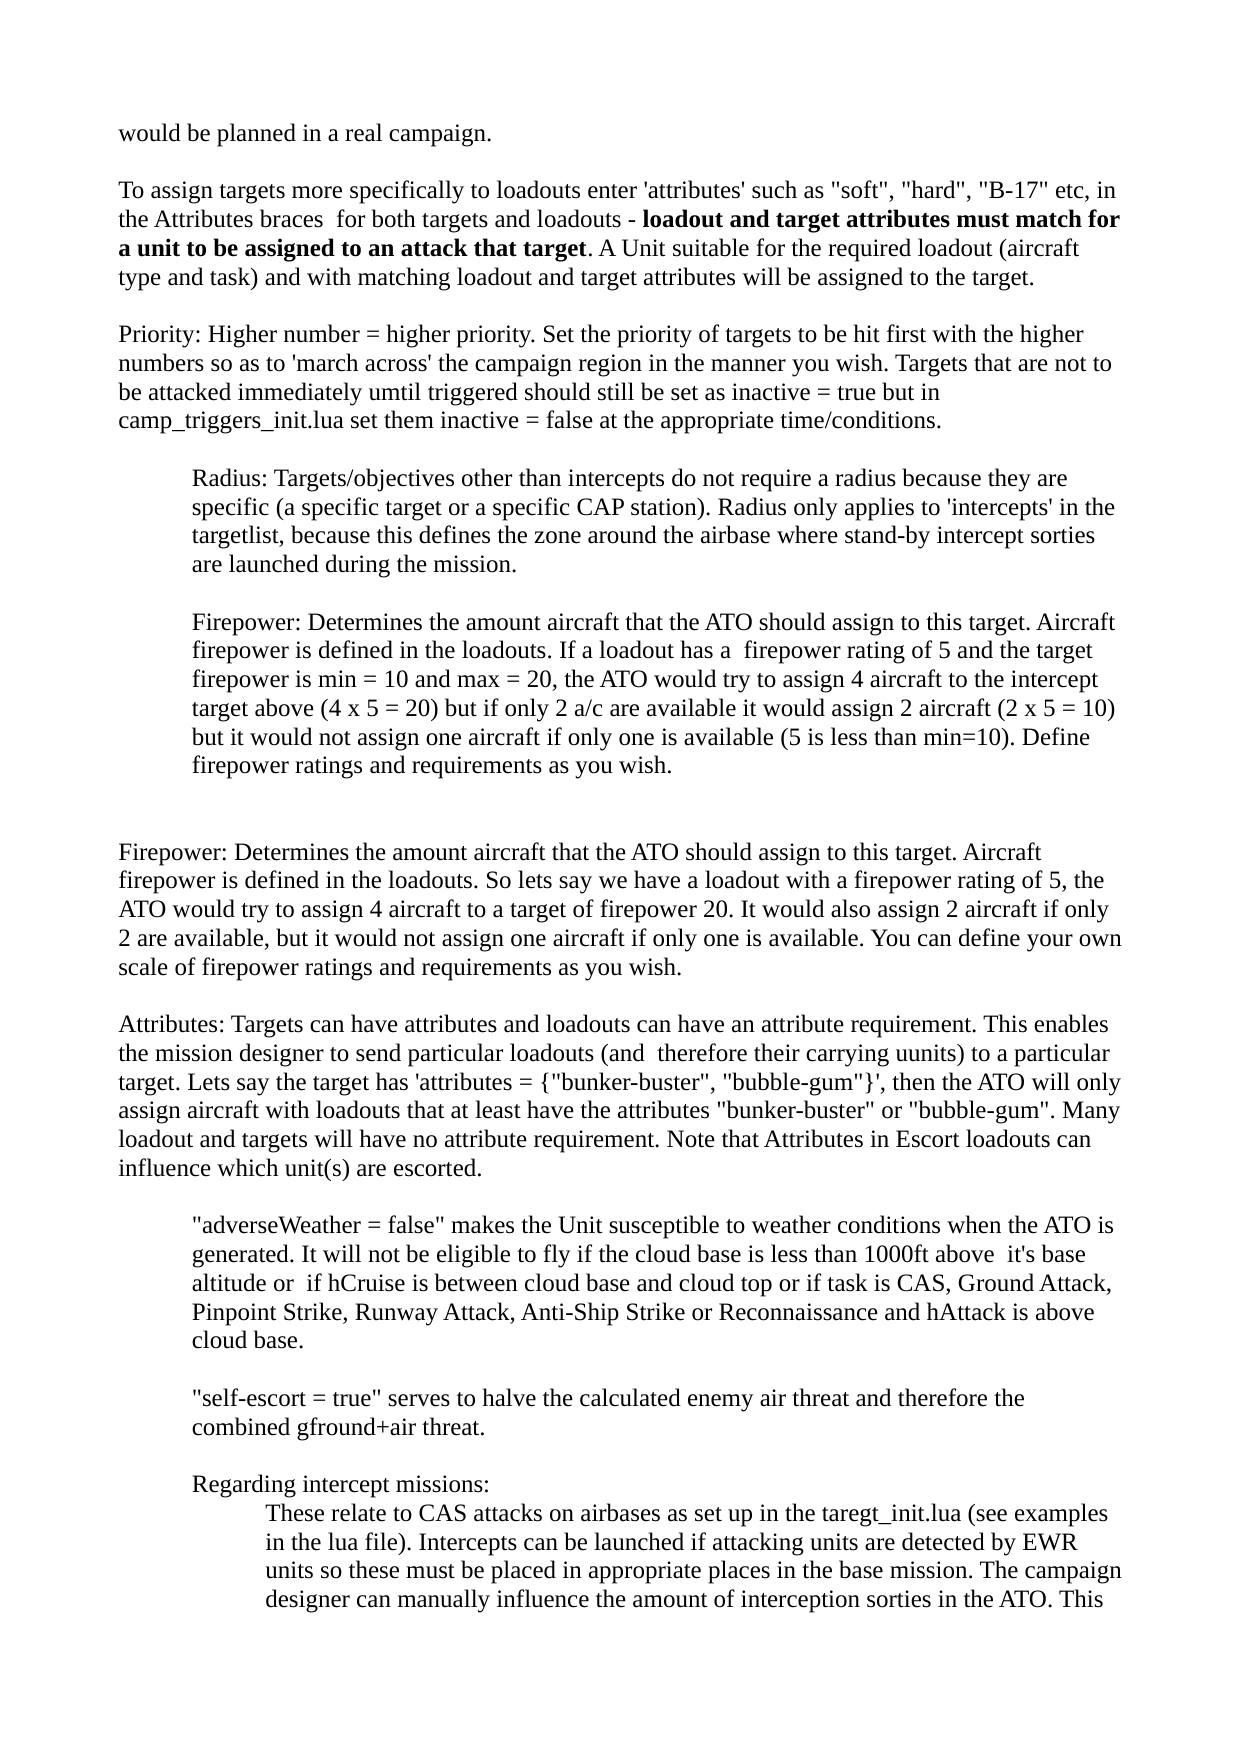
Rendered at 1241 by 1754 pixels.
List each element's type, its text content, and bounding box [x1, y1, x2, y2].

text Attributes: Targets can have attributes and loadouts can have an attribute requirement. This enables the mission designer to send particular loadouts (and therefore their carrying uunits) to a particular target. Lets say the target has 'attributes = {"bunker-buster", "bubble-gum"}', then the ATO will only assign aircraft with loadouts that at least have the attributes "bunker-buster" or "bubble-gum". Many loadout and targets will have no attribute requirement. Note that Attributes in Escort loadouts can influence which unit(s) are escorted. [118, 1009, 1122, 1182]
text Firepower: Determines the amount aircraft that the ATO should assign to this target. Aircraft firepower is defined in the loadouts. If a loadout has a firepower rating of 5 and the target firepower is min = 10 and max = 20, the ATO would try to assign 4 aircraft to the intercept target above (4 x 5 = 20) but if only 2 a/c are available it would assign 2 aircraft (2 x 5 = 10) but it would not assign one aircraft if only one is available (5 is less than min=10). Define firepower ratings and requirements as you wish. [192, 578, 1122, 779]
text To assign targets more specifically to loadouts enter 'attributes' such as "soft", "hard", "B-17" etc, in the Attributes braces for both targets and loadouts - loadout and target attributes must match for a unit to be assigned to an attack that target. A Unit suitable for the required loadout (aircraft type and task) and with matching loadout and target attributes will be assigned to the target. [118, 176, 1122, 291]
text "adverseWeather = false" makes the Unit susceptible to weather conditions when the ATO is generated. It will not be eligible to fly if the cloud base is less than 1000ft above it's base altitude or if hCruise is between cloud base and cloud top or if task is CAS, Ground Attack, Pinpoint Strike, Runway Attack, Anti-Ship Strike or Reconnaissance and hAttack is above cloud base. [192, 1211, 1122, 1354]
text Radius: Targets/objectives other than intercepts do not require a radius because they are specific (a specific target or a specific CAP station). Radius only applies to 'intercepts' in the targetlist, because this defines the zone around the airbase where stand-by intercept sorties are launched during the mission. [192, 463, 1122, 578]
text "self-escort = true" serves to halve the calculated enemy air threat and therefore the combined gfround+air threat. [192, 1383, 1122, 1441]
text would be planned in a real campaign. [118, 118, 1122, 147]
text These relate to CAS attacks on airbases as set up in the taregt_init.lua (see examples in the lua file). Intercepts can be launched if attacking units are detected by EWR units so these must be placed in appropriate places in the base mission. The campaign designer can manually influence the amount of interception sorties in the ATO. This [265, 1498, 1122, 1613]
text Regarding intercept missions: [192, 1469, 1122, 1498]
text Priority: Higher number = higher priority. Set the priority of targets to be hit first with the higher numbers so as to 'march across' the campaign region in the manner you wish. Targets that are not to be attacked immediately umtil triggered should still be set as inactive = true but in camp_triggers_init.lua set them inactive = false at the appropriate time/conditions. [118, 319, 1122, 434]
text Firepower: Determines the amount aircraft that the ATO should assign to this target. Aircraft firepower is defined in the loadouts. So lets say we have a loadout with a firepower rating of 5, the ATO would try to assign 4 aircraft to a target of firepower 20. It would also assign 2 aircraft if only 2 are available, but it would not assign one aircraft if only one is available. You can define your own scale of firepower ratings and requirements as you wish. [118, 837, 1122, 981]
